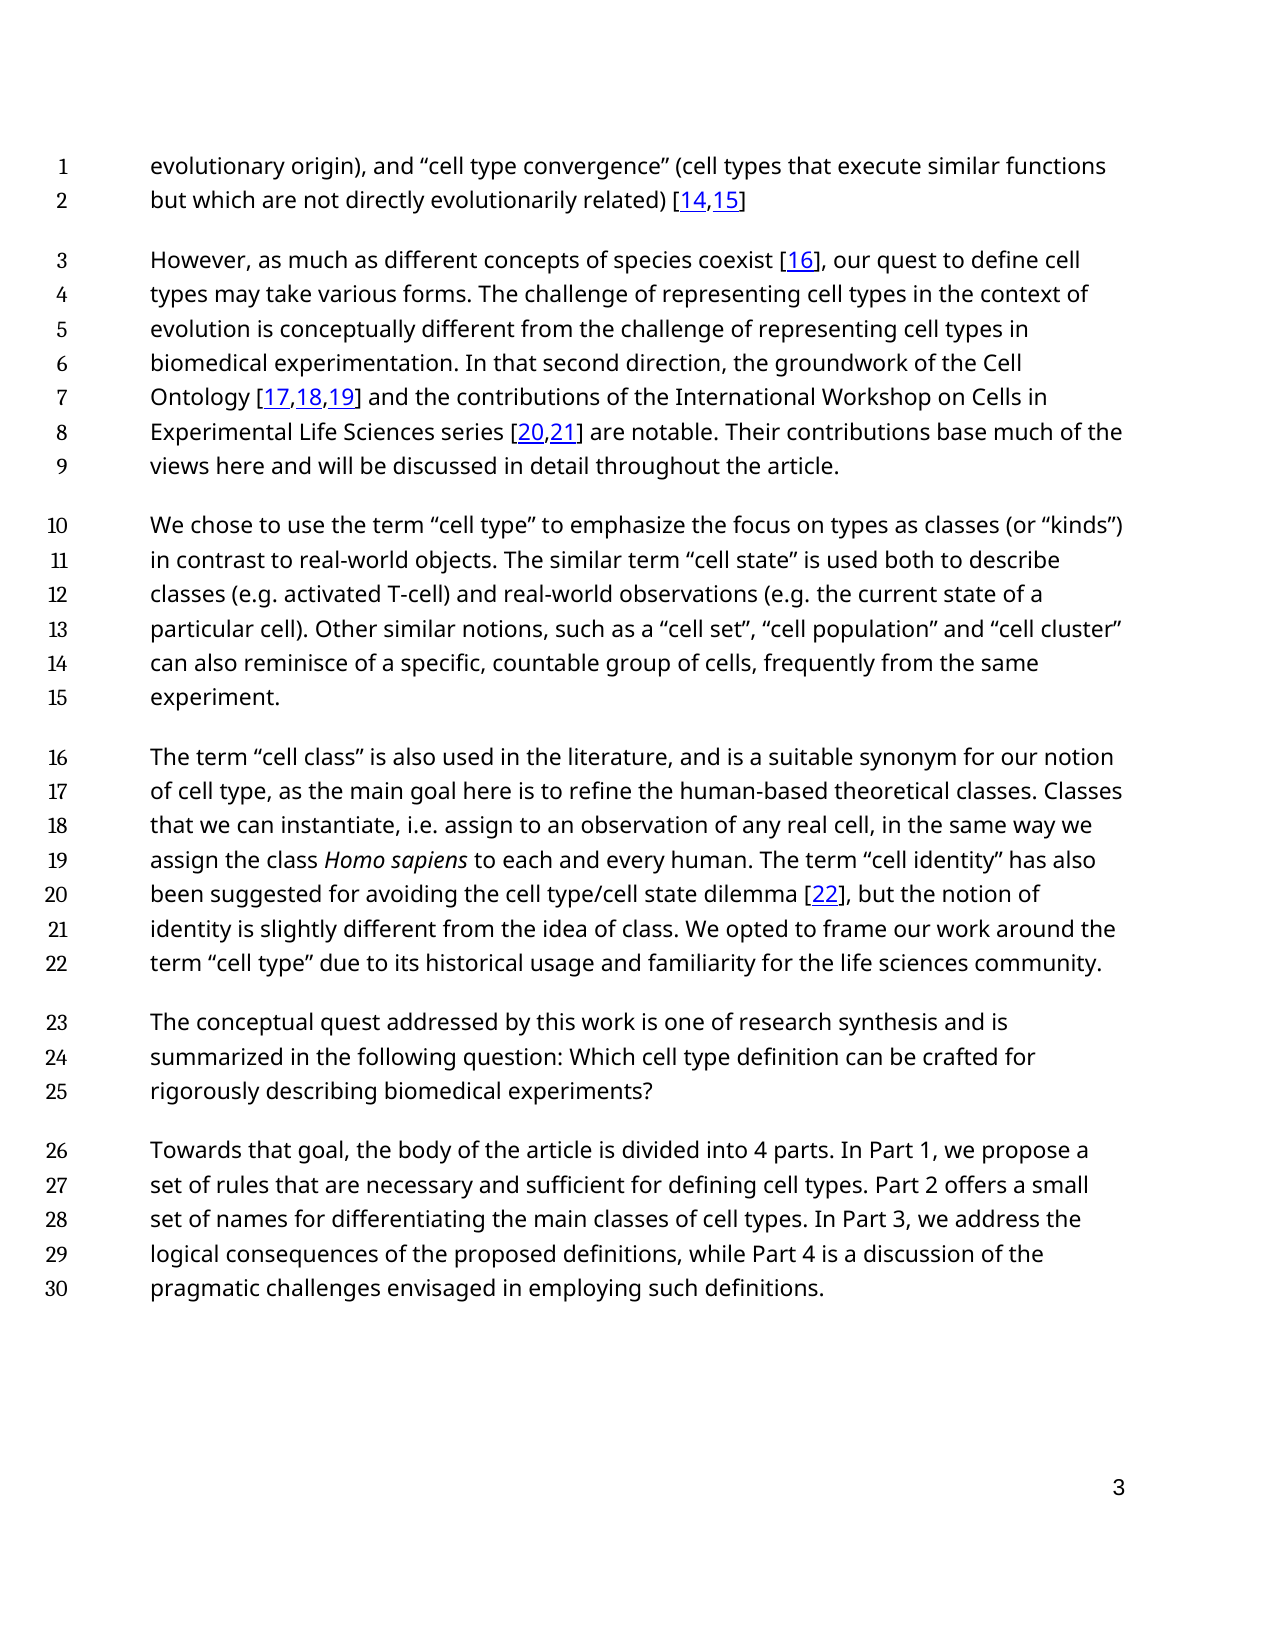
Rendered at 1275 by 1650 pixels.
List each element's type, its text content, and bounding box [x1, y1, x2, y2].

text The conceptual quest addressed by this work is one of research synthesis and is summarized in the following question: Which cell type definition can be crafted for rigorously describing biomedical experiments? [150, 1006, 1125, 1106]
text evolutionary origin), and “cell type convergence” (cell types that execute similar functions but which are not directly evolutionarily related) [14,15] [150, 150, 1125, 216]
text However, as much as different concepts of species coexist [16], our quest to define cell types may take various forms. The challenge of representing cell types in the context of evolution is conceptually different from the challenge of representing cell types in biomedical experimentation. In that second direction, the groundwork of the Cell Ontology [17,18,19] and the contributions of the International Workshop on Cells in Experimental Life Sciences series [20,21] are notable. Their contributions base much of the views here and will be discussed in detail throughout the article. [150, 244, 1125, 481]
text The term “cell class” is also used in the literature, and is a suitable synonym for our notion of cell type, as the main goal here is to refine the human-based theoretical classes. Classes that we can instantiate, i.e. assign to an observation of any real cell, in the same way we assign the class Homo sapiens to each and every human. The term “cell identity” has also been suggested for avoiding the cell type/cell state dilemma [22], but the notion of identity is slightly different from the idea of class. We opted to frame our work around the term “cell type” due to its historical usage and familiarity for the life sciences community. [150, 741, 1125, 978]
text Towards that goal, the body of the article is divided into 4 parts. In Part 1, we propose a set of rules that are necessary and sufficient for defining cell types. Part 2 offers a small set of names for differentiating the main classes of cell types. In Part 3, we address the logical consequences of the proposed definitions, while Part 4 is a discussion of the pragmatic challenges envisaged in employing such definitions. [150, 1134, 1125, 1303]
text We chose to use the term “cell type” to emphasize the focus on types as classes (or “kinds”) in contrast to real-world objects. The similar term “cell state” is used both to describe classes (e.g. activated T-cell) and real-world observations (e.g. the current state of a particular cell). Other similar notions, such as a “cell set”, “cell population” and “cell cluster” can also reminisce of a specific, countable group of cells, frequently from the same experiment. [150, 509, 1125, 712]
